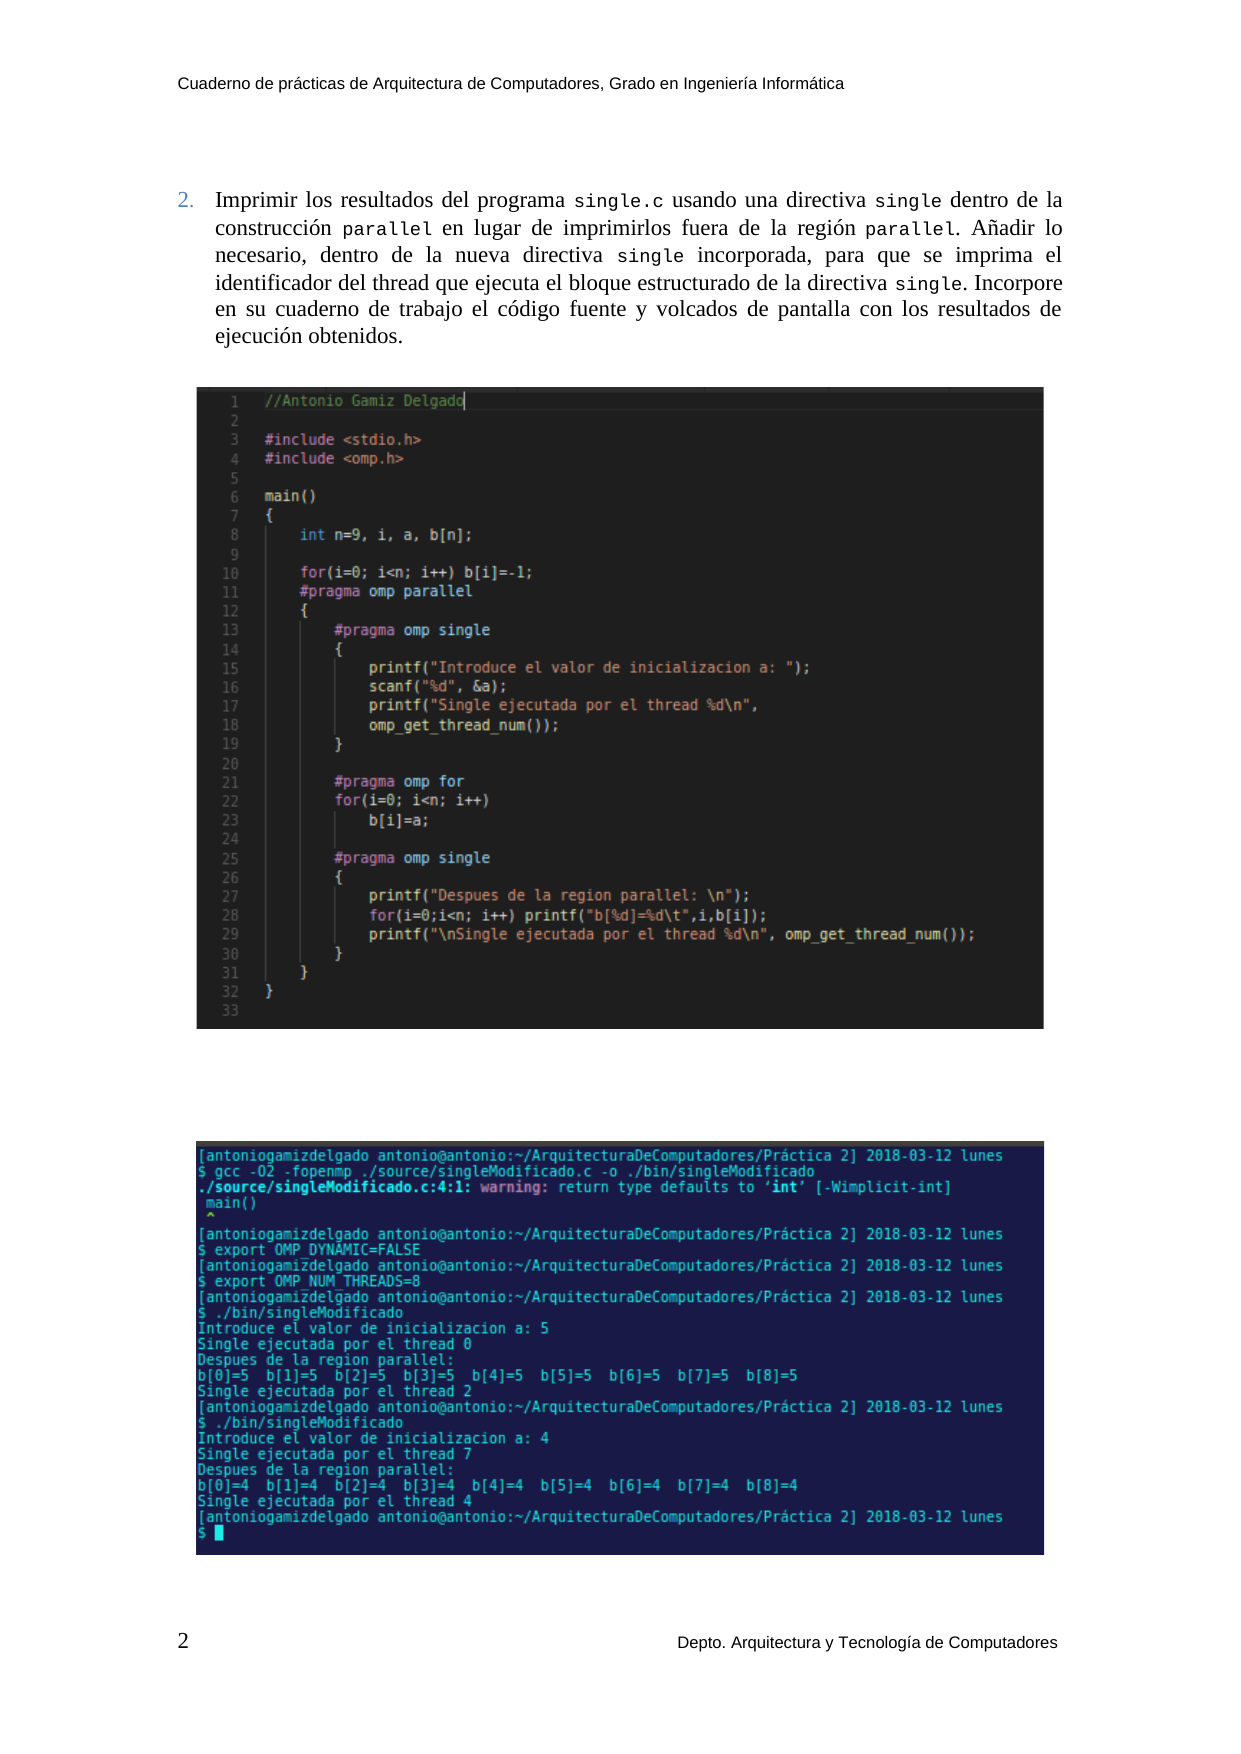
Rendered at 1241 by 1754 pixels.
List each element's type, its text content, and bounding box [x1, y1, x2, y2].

picture [196, 387, 1044, 1029]
picture [196, 1141, 1045, 1555]
list Imprimir los resultados del programa single.c usando una directiva single dentro de la construcción parallel en lugar de imprimirlos fuera de la región parallel. Añadir lo necesario, dentro de la nueva directiva single incorporada, para que se imprima el identificador del thread que ejecuta el bloque estructurado de la directiva single. Incorpore en su cuaderno de trabajo el código fuente y volcados de pantalla con los resultados de ejecución obtenidos. [177, 187, 1063, 348]
